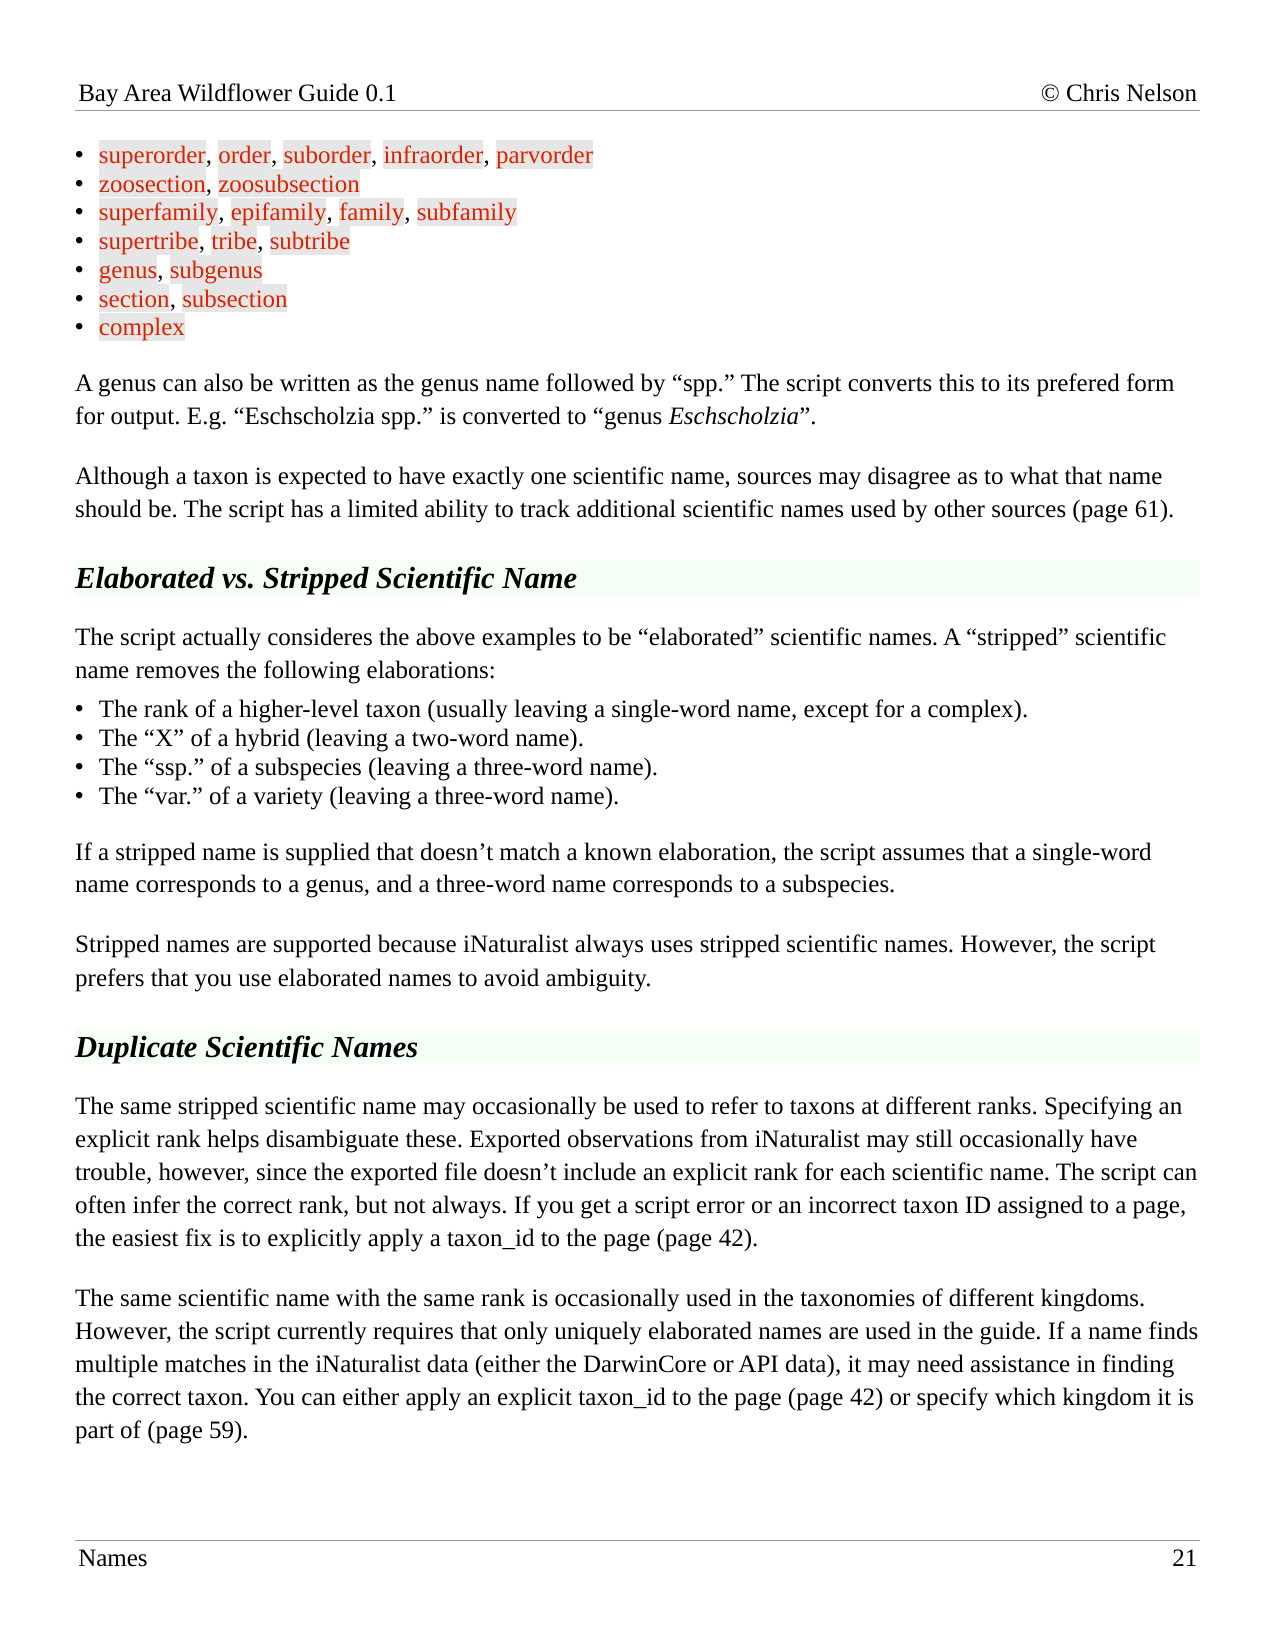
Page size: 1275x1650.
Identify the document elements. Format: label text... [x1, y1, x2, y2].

list The “X” of a hybrid (leaving a two-word name). [75, 723, 1200, 752]
list section, subsection [75, 284, 99, 312]
list supertribe, tribe, subtribe [350, 226, 1200, 255]
list genus, subgenus [75, 255, 99, 284]
text The same scientific name with the same rank is occasionally used in the taxonomies of different kingdoms. However, the script currently requires that only uniquely elaborated names are used in the guide. If a name finds multiple matches in the iNaturalist data (either the DarwinCore or API data), it may need assistance in finding the correct taxon. You can either apply an explicit taxon_id to the page (page 42) or specify which kingdom it is part of (page 59). [75, 1283, 1200, 1444]
list supertribe, tribe, subtribe [75, 226, 99, 255]
text A genus can also be written as the genus name followed by “spp.” The script converts this to its prefered form for output. E.g. “Eschscholzia spp.” is converted to “genus Eschscholzia”. [75, 368, 1200, 430]
list The “var.” of a variety (leaving a three-word name). [75, 781, 1200, 809]
subtitle Elaborated vs. Stripped Scientific Name [75, 560, 1200, 596]
list zoosection, zoosubsection [75, 169, 99, 197]
subtitle The script actually consideres the above examples to be “elaborated” scientific names. A “stripped” scientific name removes the following elaborations: [75, 622, 1200, 684]
text Although a taxon is expected to have exactly one scientific name, sources may disagree as to what that name should be. The script has a limited ability to track additional scientific names used by other sources (page 61). [75, 461, 1200, 523]
list superorder, order, suborder, infraorder, parvorder [593, 140, 1200, 169]
list genus, subgenus [262, 255, 1200, 284]
text The same stripped scientific name may occasionally be used to refer to taxons at different ranks. Specifying an explicit rank helps disambiguate these. Exported observations from iNaturalist may still occasionally have trouble, however, since the exported file doesn’t include an explicit rank for each scientific name. The script can often infer the correct rank, but not always. If you get a script error or an incorrect taxon ID assigned to a page, the easiest fix is to explicitly apply a taxon_id to the page (page 42). [75, 1091, 1200, 1252]
list complex [75, 312, 1200, 341]
list zoosection, zoosubsection [360, 169, 1200, 197]
list superfamily, epifamily, family, subfamily [75, 197, 1200, 226]
text If a stripped name is supplied that doesn’t match a known elaboration, the script assumes that a single-word name corresponds to a genus, and a three-word name corresponds to a subspecies. [75, 837, 1200, 898]
list The “ssp.” of a subspecies (leaving a three-word name). [75, 752, 1200, 781]
list section, subsection [287, 284, 1200, 312]
text Stripped names are supported because iNaturalist always uses stripped scientific names. However, the script prefers that you use elaborated names to avoid ambiguity. [75, 929, 1200, 991]
list The rank of a higher-level taxon (usually leaving a single-word name, except for a complex). [75, 694, 1200, 723]
list genus, subgenus [157, 255, 170, 284]
subtitle Duplicate Scientific Names [75, 1029, 1200, 1064]
